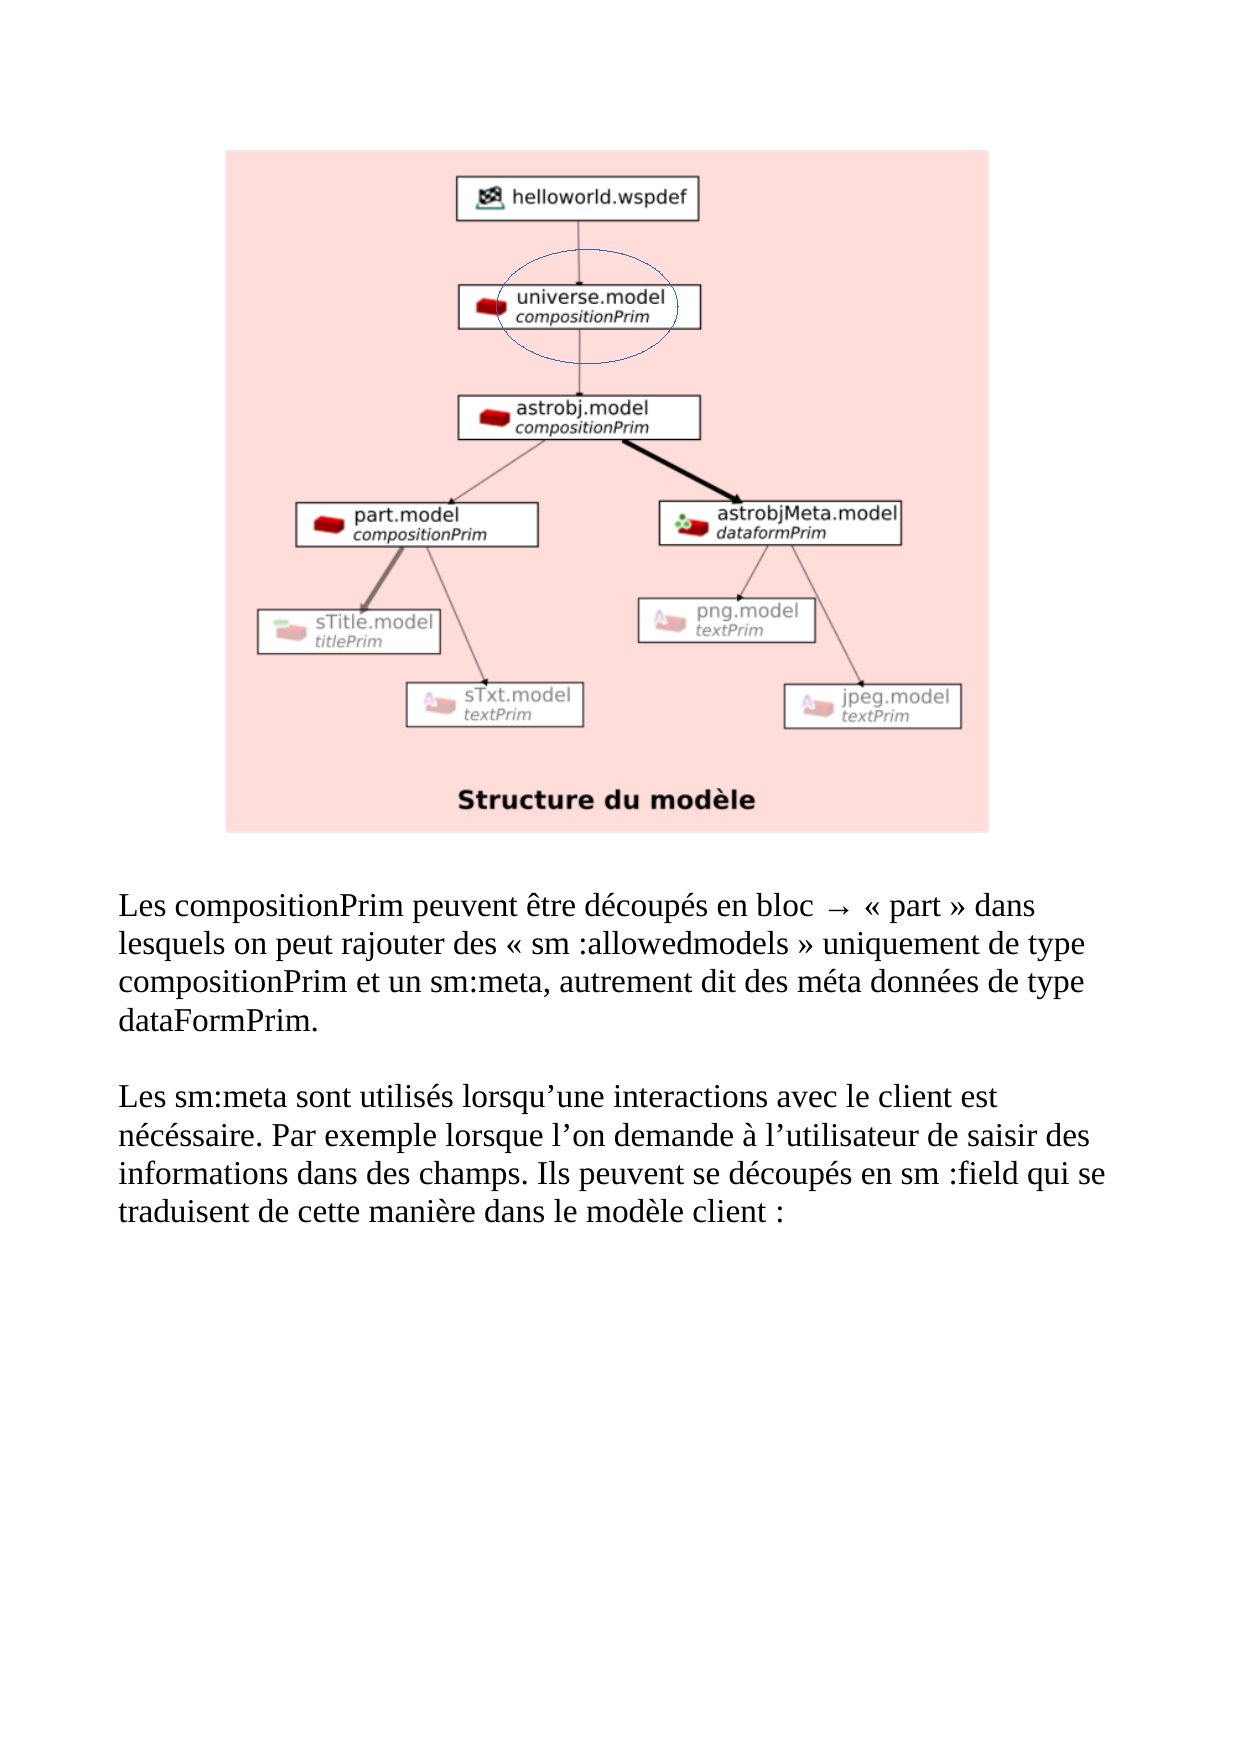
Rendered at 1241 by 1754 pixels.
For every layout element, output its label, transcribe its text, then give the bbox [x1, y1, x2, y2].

text Les compositionPrim peuvent être découpés en bloc → « part » dans lesquels on peut rajouter des « sm :allowedmodels » uniquement de type compositionPrim et un sm:meta, autrement dit des méta données de type dataFormPrim. [118, 885, 1122, 1038]
text Les sm:meta sont utilisés lorsqu’une interactions avec le client est nécéssaire. Par exemple lorsque l’on demande à l’utilisateur de saisir des informations dans des champs. Ils peuvent se découpés en sm :field qui se traduisent de cette manière dans le modèle client : [118, 1076, 1122, 1230]
picture [216, 143, 996, 839]
